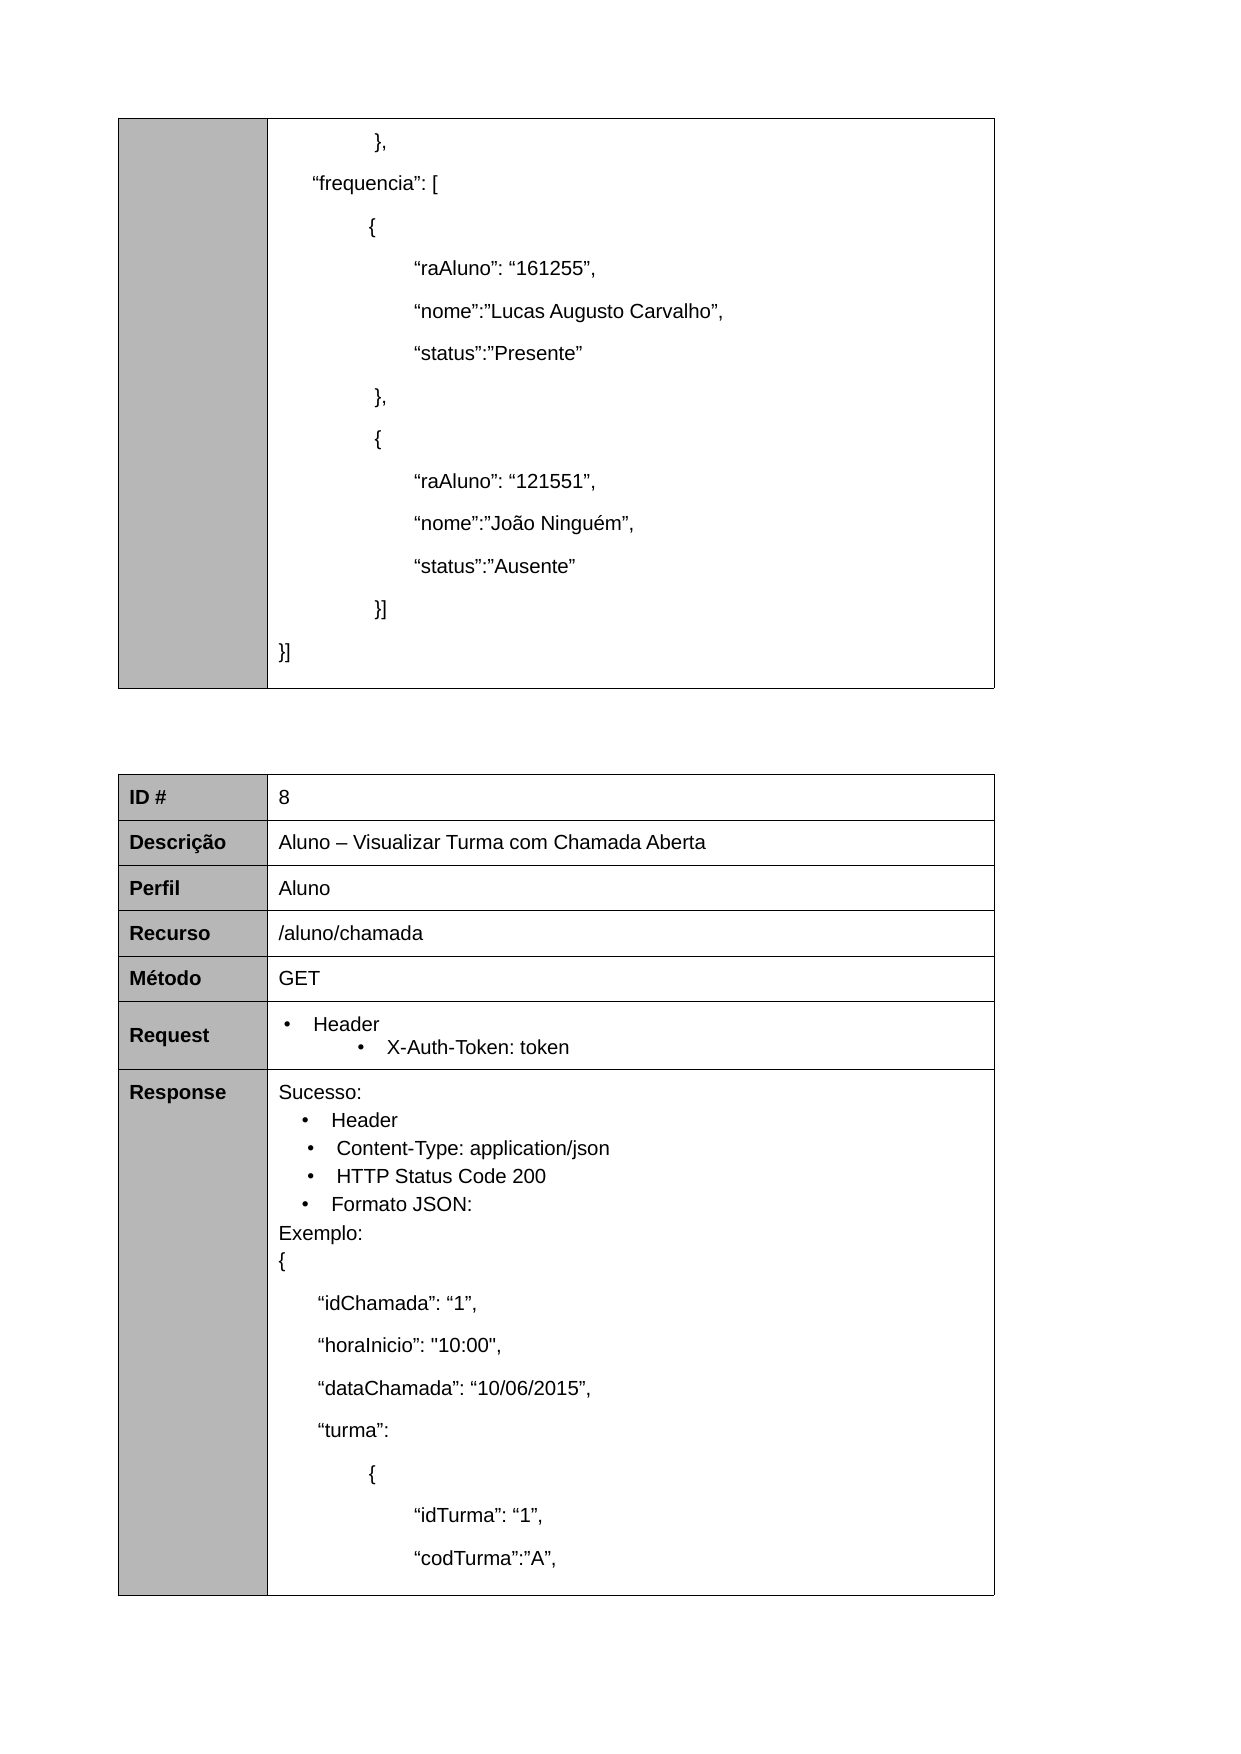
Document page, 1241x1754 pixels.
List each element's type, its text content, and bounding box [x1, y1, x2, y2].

table_cell Sucesso: Header Content-Type: application/json HTTP Status Code 200 Formato JSON: Exemplo: { “idChamada”: “1”, “horaInicio”: "10:00", “dataChamada”: “10/06/2015”, “turma”: { “idTurma”: “1”, “codTurma”:”A”, [268, 1070, 994, 1595]
table_cell Aluno [268, 866, 994, 910]
table_cell Response [119, 1070, 267, 1595]
table_cell Request [119, 1002, 267, 1069]
table_cell Descrição [119, 821, 267, 865]
table_header ID # [119, 775, 267, 820]
table_cell Método [119, 957, 267, 1001]
table_cell }, “frequencia”: [ { “raAluno”: “161255”, “nome”:”Lucas Augusto Carvalho”, “status”:”Presente” }, { “raAluno”: “121551”, “nome”:”João Ninguém”, “status”:”Ausente” }] }] [268, 119, 994, 688]
table_cell [119, 119, 267, 688]
table_header 8 [268, 775, 994, 820]
table_cell /aluno/chamada [268, 911, 994, 956]
table_cell GET [268, 957, 994, 1001]
table_cell Recurso [119, 911, 267, 956]
table_cell Perfil [119, 866, 267, 910]
table_cell Header X-Auth-Token: token [268, 1002, 994, 1069]
table_cell Aluno – Visualizar Turma com Chamada Aberta [268, 821, 994, 865]
